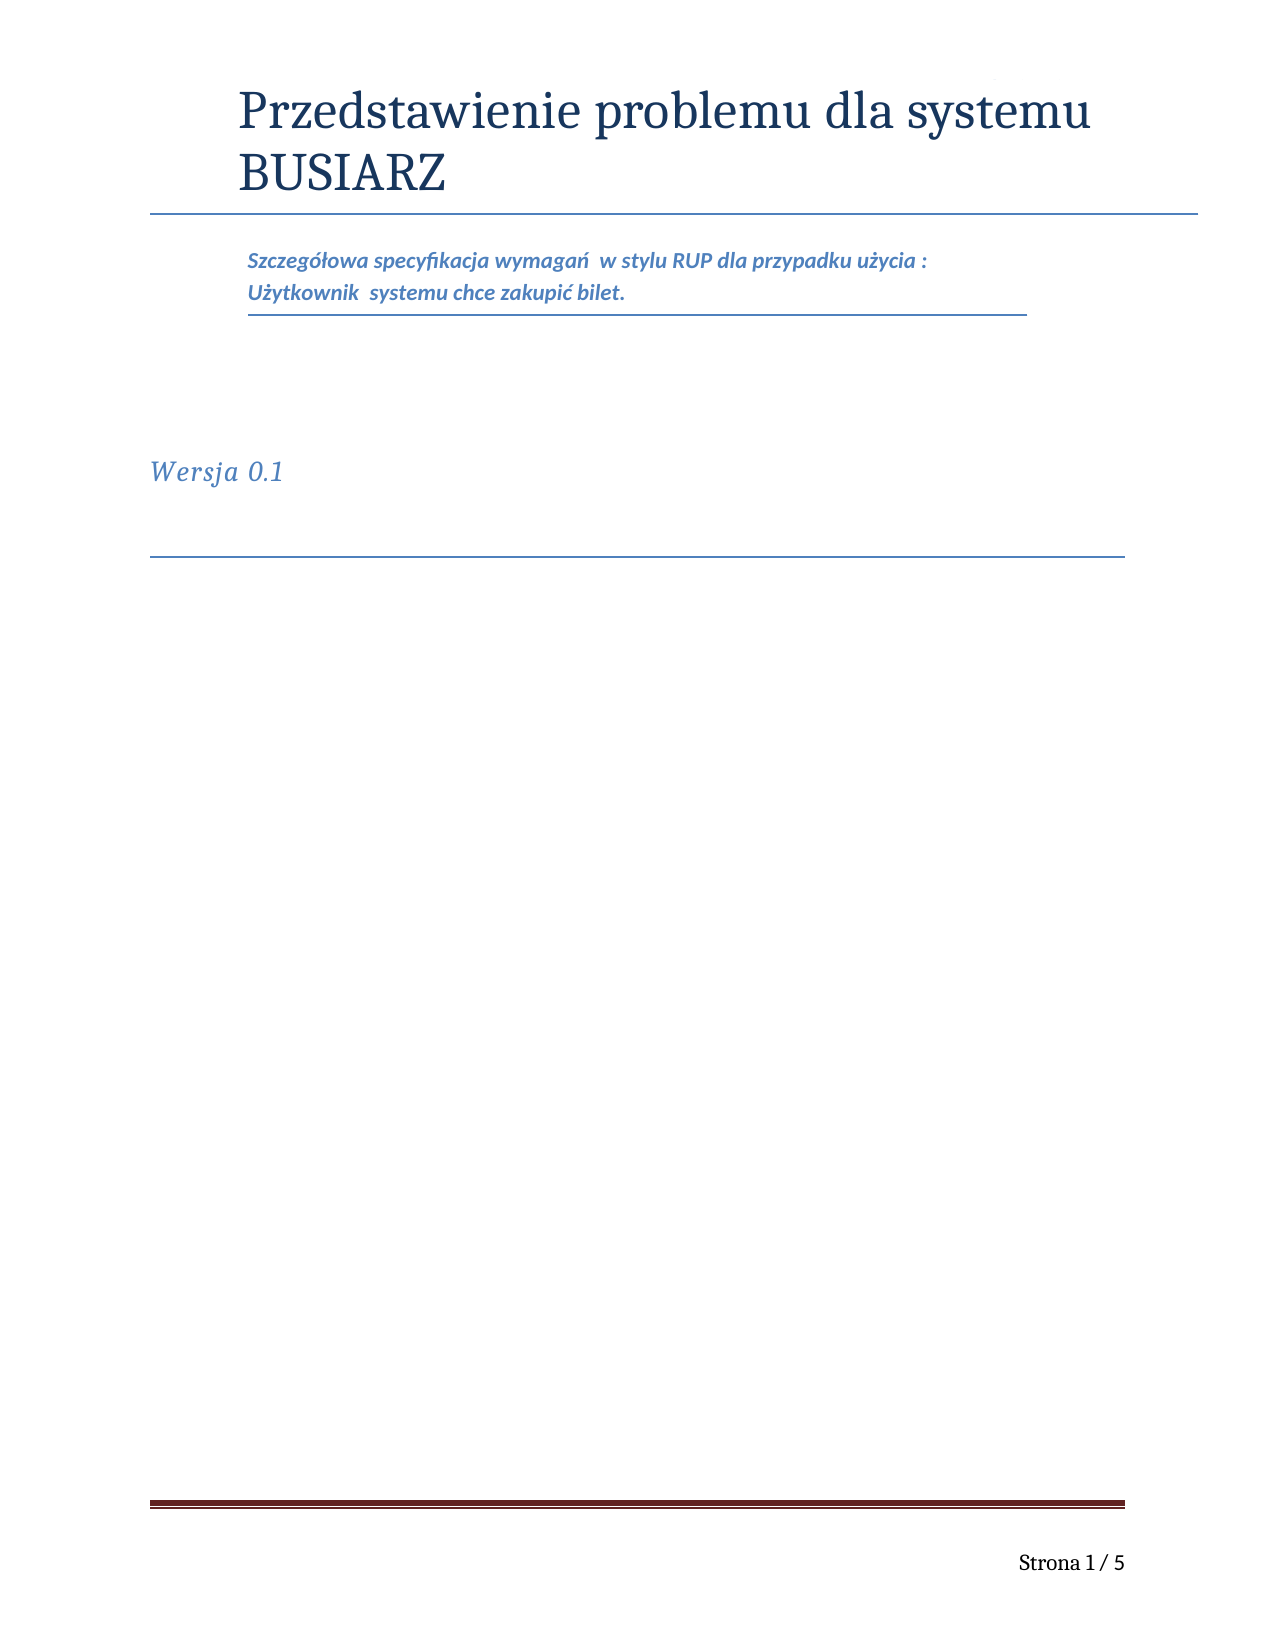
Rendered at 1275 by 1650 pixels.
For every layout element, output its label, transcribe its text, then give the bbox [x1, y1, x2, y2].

title Przedstawienie problemu dla systemu BUSIARZ [150, 80, 1198, 213]
subtitle Wersja 0.1 [150, 455, 1125, 488]
text Szczegółowa specyfikacja wymagań w stylu RUP dla przypadku użycia : Użytkownik systemu chce zakupić bilet. [247, 246, 1027, 316]
